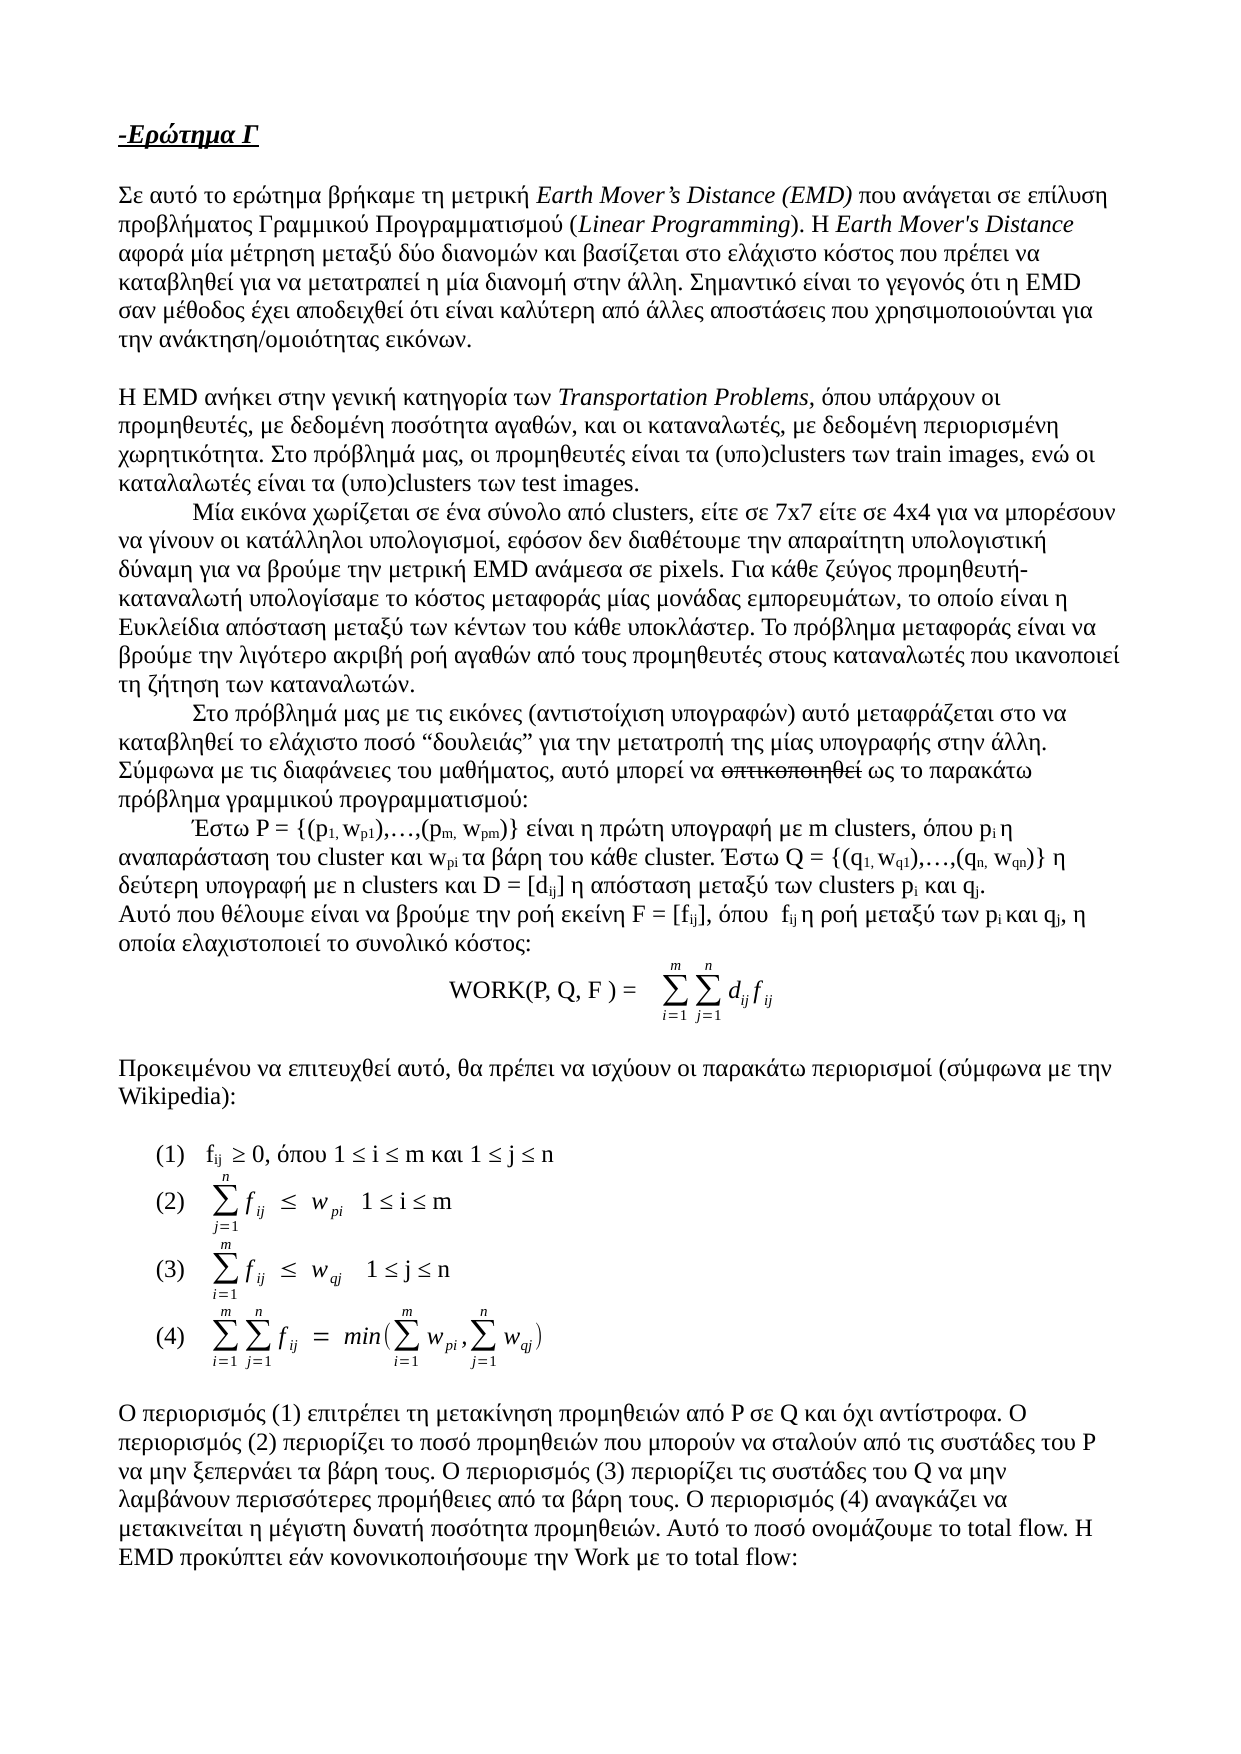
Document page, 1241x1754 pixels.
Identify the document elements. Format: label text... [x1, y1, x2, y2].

text Η ΕΜD ανήκει στην γενική κατηγορία των Transportation Problems, όπου υπάρχουν οι προμηθευτές, με δεδομένη ποσότητα αγαθών, και οι καταναλωτές, με δεδομένη περιορισμένη χωρητικότητα. Στο πρόβλημά μας, οι προμηθευτές είναι τα (υπο)clusters των train images, ενώ οι καταλαλωτές είναι τα (υπο)clusters των test images. [118, 382, 1122, 497]
text Ο περιορισμός (1) επιτρέπει τη μετακίνηση προμηθειών από P σε Q και όχι αντίστροφα. Ο περιορισμός (2) περιορίζει το ποσό προμηθειών που μπορούν να σταλούν από τις συστάδες του P να μην ξεπερνάει τα βάρη τους. Ο περιορισμός (3) περιορίζει τις συστάδες του Q να μην λαμβάνουν περισσότερες προμήθειες από τα βάρη τους. Ο περιορισμός (4) αναγκάζει να μετακινείται η μέγιστη δυνατή ποσότητα προμηθειών. Αυτό το ποσό ονομάζουμε το total flow. H EMD προκύπτει εάν κονονικοποιήσουμε την Work με το total flow: [118, 1398, 1122, 1571]
list fij ≥ 0, όπου 1 ≤ i ≤ m και 1 ≤ j ≤ n [156, 1139, 1122, 1168]
text Αυτό που θέλουμε είναι να βρούμε την ροή εκείνη F = [fij], όπου fij η ροή μεταξύ των pi και qj, η οποία ελαχιστοποιεί το συνολικό κόστος: [118, 899, 1122, 957]
text Στο πρόβλημά μας με τις εικόνες (αντιστοίχιση υπογραφών) αυτό μεταφράζεται στο να καταβληθεί το ελάχιστο ποσό “δουλειάς” για την μετατροπή της μίας υπογραφής στην άλλη. Σύμφωνα με τις διαφάνειες του μαθήματος, αυτό μπορεί να οπτικοποιηθεί ως το παρακάτω πρόβλημα γραμμικού προγραμματισμού: [118, 698, 1122, 813]
text Προκειμένου να επιτευχθεί αυτό, θα πρέπει να ισχύουν οι παρακάτω περιορισμοί (σύμφωνα με την Wikipedia): [118, 1053, 1122, 1110]
text Μία εικόνα χωρίζεται σε ένα σύνολο από clusters, είτε σε 7x7 είτε σε 4x4 για να μπορέσουν να γίνουν οι κατάλληλοι υπολογισμοί, εφόσον δεν διαθέτουμε την απαραίτητη υπολογιστική δύναμη για να βρούμε την μετρική EMD ανάμεσα σε pixels. Για κάθε ζεύγος προμηθευτή-καταναλωτή υπολογίσαμε το κόστος μεταφοράς μίας μονάδας εμπορευμάτων, το οποίο είναι η Ευκλείδια απόσταση μεταξύ των κέντων του κάθε υποκλάστερ. Το πρόβλημα μεταφοράς είναι να βρούμε την λιγότερο ακριβή ροή αγαθών από τους προμηθευτές στους καταναλωτές που ικανοποιεί τη ζήτηση των καταναλωτών. [118, 497, 1122, 698]
text -Ερώτημα Γ [118, 118, 1122, 149]
list 1 ≤ j ≤ n [156, 1235, 1122, 1302]
text Σε αυτό το ερώτημα βρήκαμε τη μετρική Earth Mover’s Distance (EMD) που ανάγεται σε επίλυση προβλήματος Γραμμικού Προγραμματισμού (Linear Programming). Η Earth Mover's Distance αφορά μία μέτρηση μεταξύ δύο διανομών και βασίζεται στο ελάχιστο κόστος που πρέπει να καταβληθεί για να μετατραπεί η μία διανομή στην άλλη. Σημαντικό είναι το γεγονός ότι η EMD σαν μέθοδος έχει αποδειχθεί ότι είναι καλύτερη από άλλες αποστάσεις που χρησιμοποιούνται για την ανάκτηση/ομοιότητας εικόνων. [118, 180, 1122, 353]
list 1 ≤ i ≤ m [156, 1168, 1122, 1235]
text WORK(P, Q, F ) = [118, 957, 1122, 1024]
text Έστω P = {(p1, wp1),…,(pm, wpm)} είναι η πρώτη υπογραφή με m clusters, όπου pi η αναπαράσταση του cluster και wpi τα βάρη του κάθε cluster. Έστω Q = {(q1, wq1),…,(qn, wqn)} η δεύτερη υπογραφή με n clusters και D = [dij] η απόσταση μεταξύ των clusters pi και qj. [118, 813, 1122, 899]
